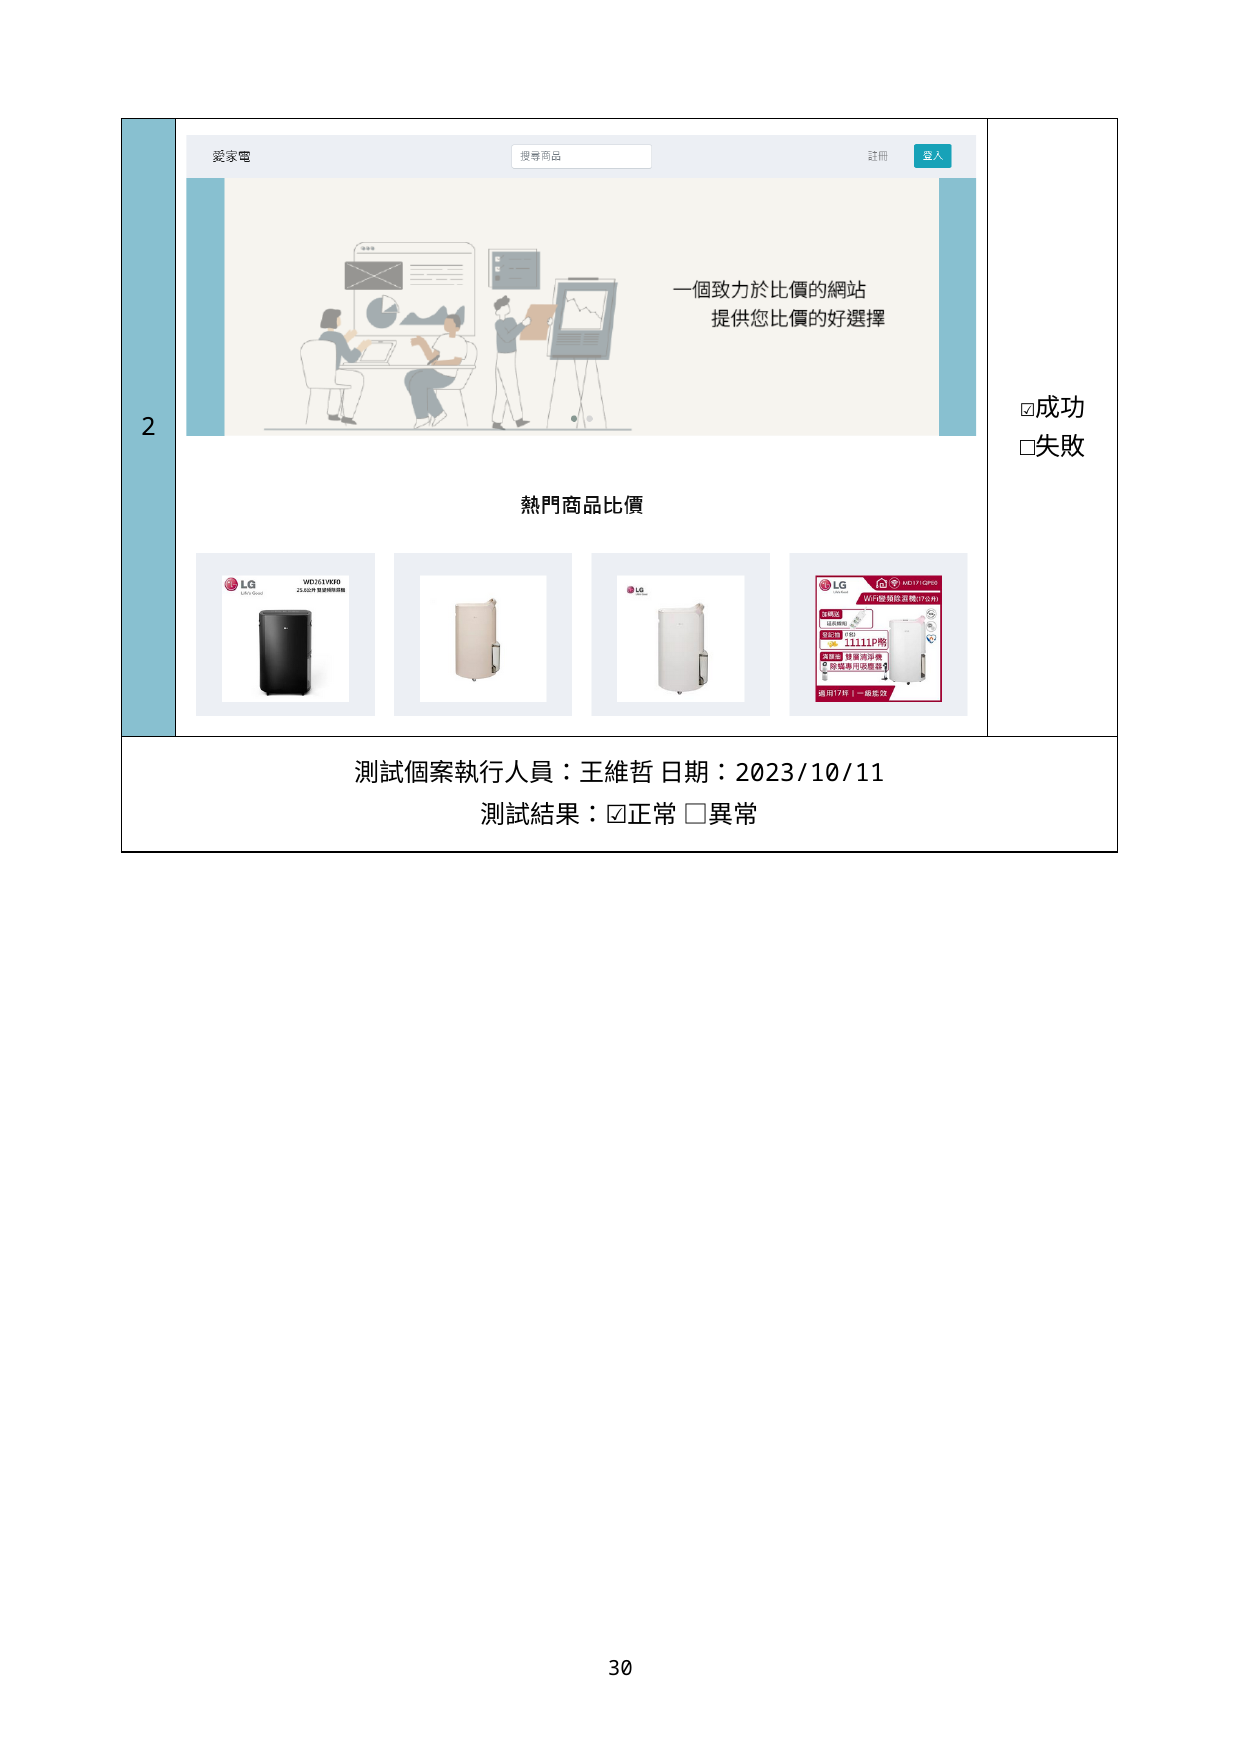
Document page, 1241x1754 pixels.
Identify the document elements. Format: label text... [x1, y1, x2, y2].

table_cell 2 [122, 119, 175, 736]
table_cell [176, 119, 987, 736]
table_cell ☑成功 □失敗 [988, 119, 1117, 736]
picture [186, 135, 977, 716]
table_cell 測試個案執行人員：王維哲 日期：2023/10/11 測試結果：☑正常 □異常 [122, 737, 1117, 851]
